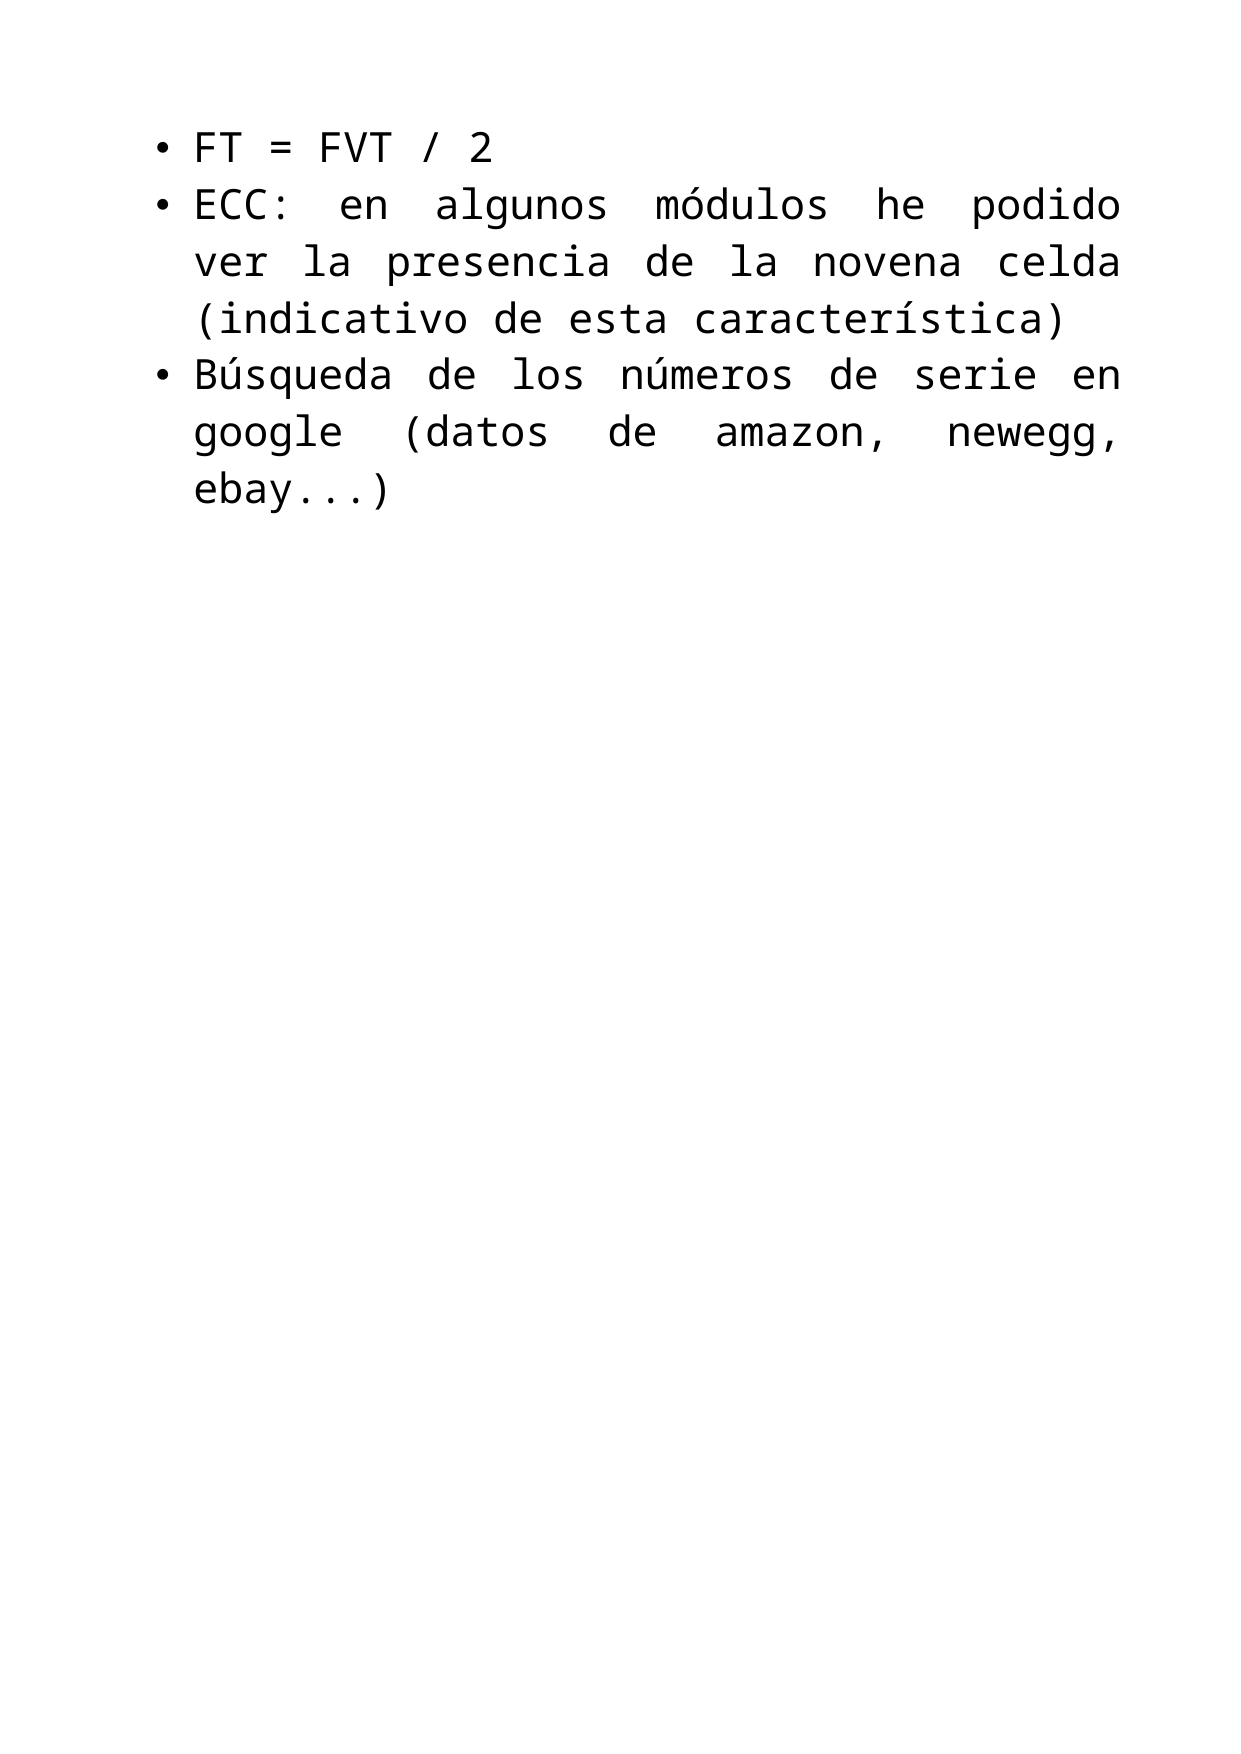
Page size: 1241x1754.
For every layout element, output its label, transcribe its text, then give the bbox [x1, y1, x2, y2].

list ECC: en algunos módulos he podido ver la presencia de la novena celda (indicativo de esta característica) [156, 175, 1122, 345]
list FT = FVT / 2 [156, 118, 1122, 175]
list Búsqueda de los números de serie en google (datos de amazon, newegg, ebay...) [156, 345, 1122, 516]
